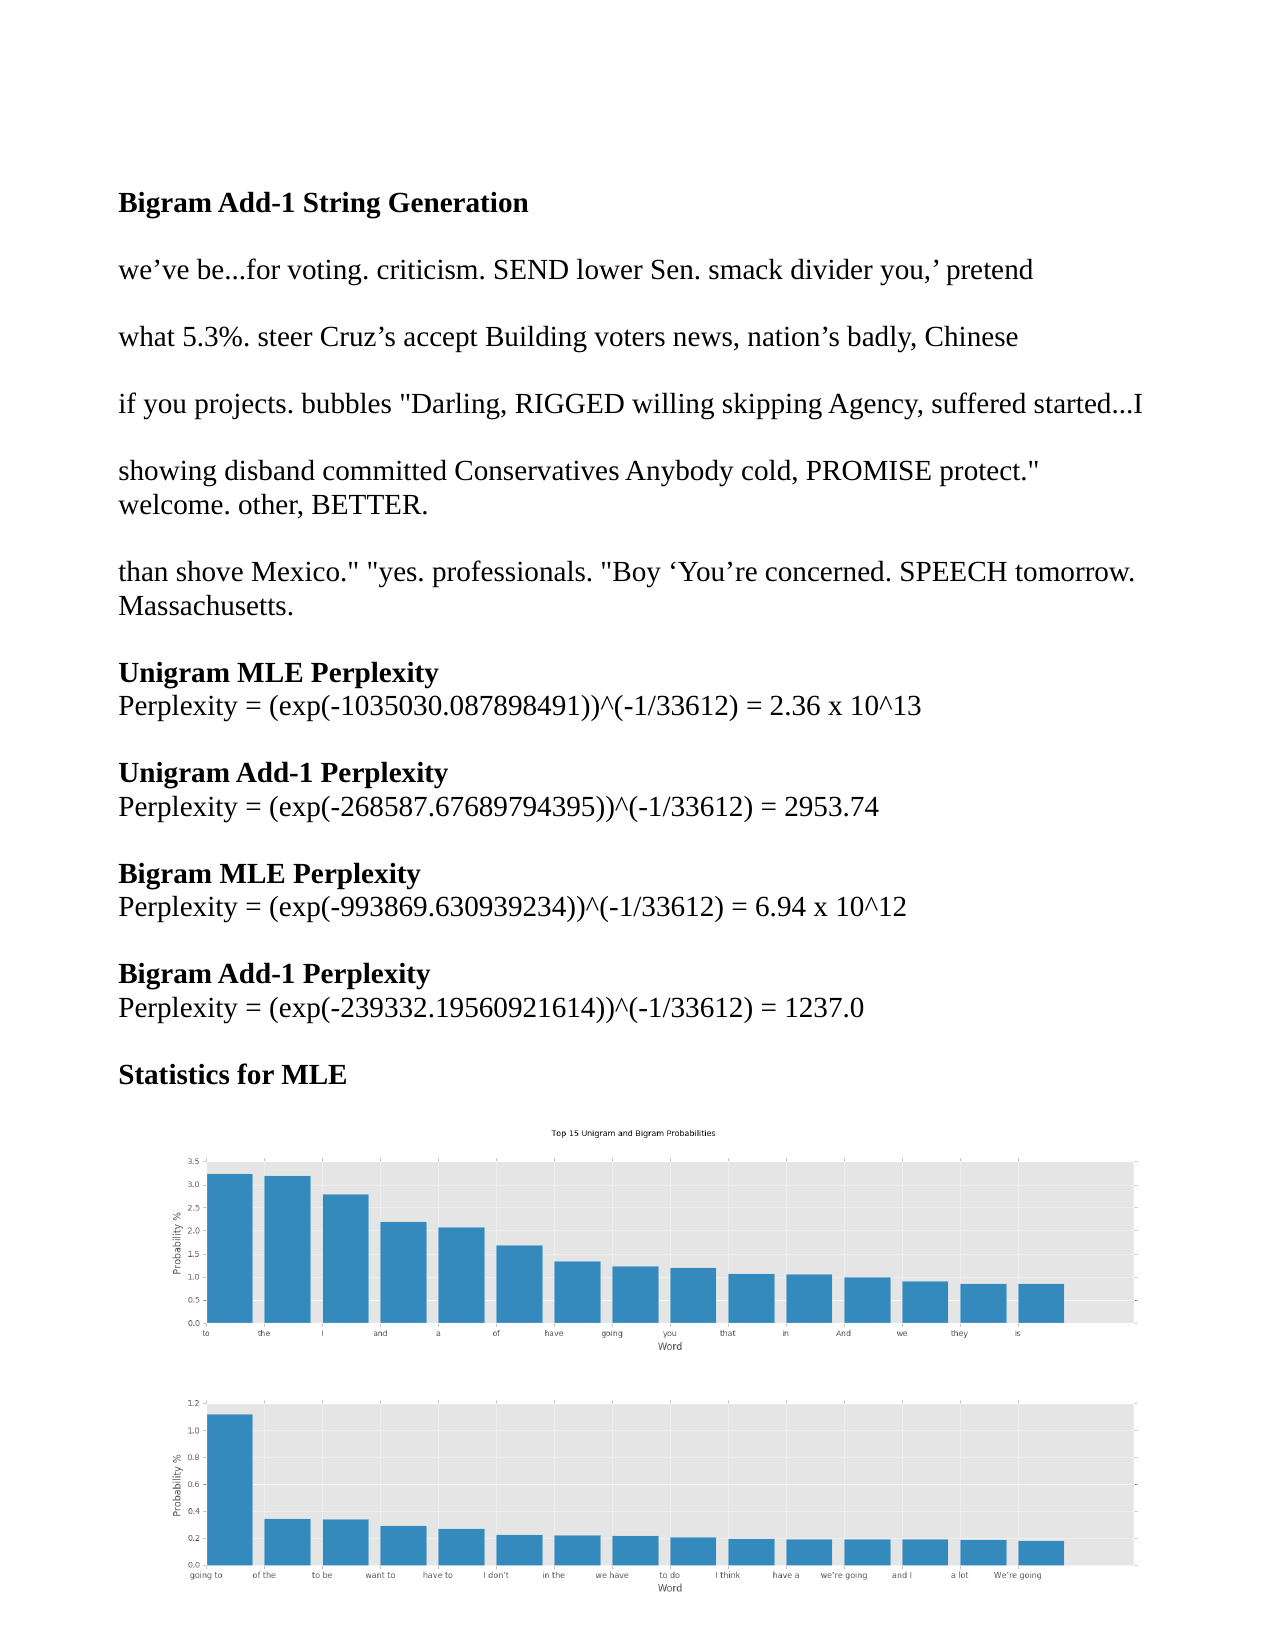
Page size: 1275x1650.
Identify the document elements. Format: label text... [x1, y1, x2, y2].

text Unigram MLE Perplexity [118, 655, 1157, 688]
text Perplexity = (exp(-1035030.087898491))^(-1/33612) = 2.36 x 10^13 [118, 688, 1157, 722]
text we’ve be...for voting. criticism. SEND lower Sen. smack divider you,’ pretend [118, 252, 1157, 286]
text what 5.3%. steer Cruz’s accept Building voters news, nation’s badly, Chinese [118, 319, 1157, 353]
text Unigram Add-1 Perplexity [118, 755, 1157, 789]
text than shove Mexico." "yes. professionals. "Boy ‘You’re concerned. SPEECH tomorrow. Massachusetts. [118, 554, 1157, 621]
text showing disband committed Conservatives Anybody cold, PROMISE protect." welcome. other, BETTER. [118, 453, 1157, 521]
text Bigram Add-1 Perplexity [118, 957, 1157, 990]
text Perplexity = (exp(-239332.19560921614))^(-1/33612) = 1237.0 [118, 990, 1157, 1024]
text if you projects. bubbles "Darling, RIGGED willing skipping Agency, suffered started...I [118, 386, 1157, 420]
text Perplexity = (exp(-993869.630939234))^(-1/33612) = 6.94 x 10^12 [118, 889, 1157, 923]
text Statistics for MLE [118, 1057, 1157, 1091]
text Bigram Add-1 String Generation [118, 185, 1157, 219]
text Bigram MLE Perplexity [118, 856, 1157, 889]
picture [113, 1120, 1153, 1616]
text Perplexity = (exp(-268587.67689794395))^(-1/33612) = 2953.74 [118, 789, 1157, 822]
